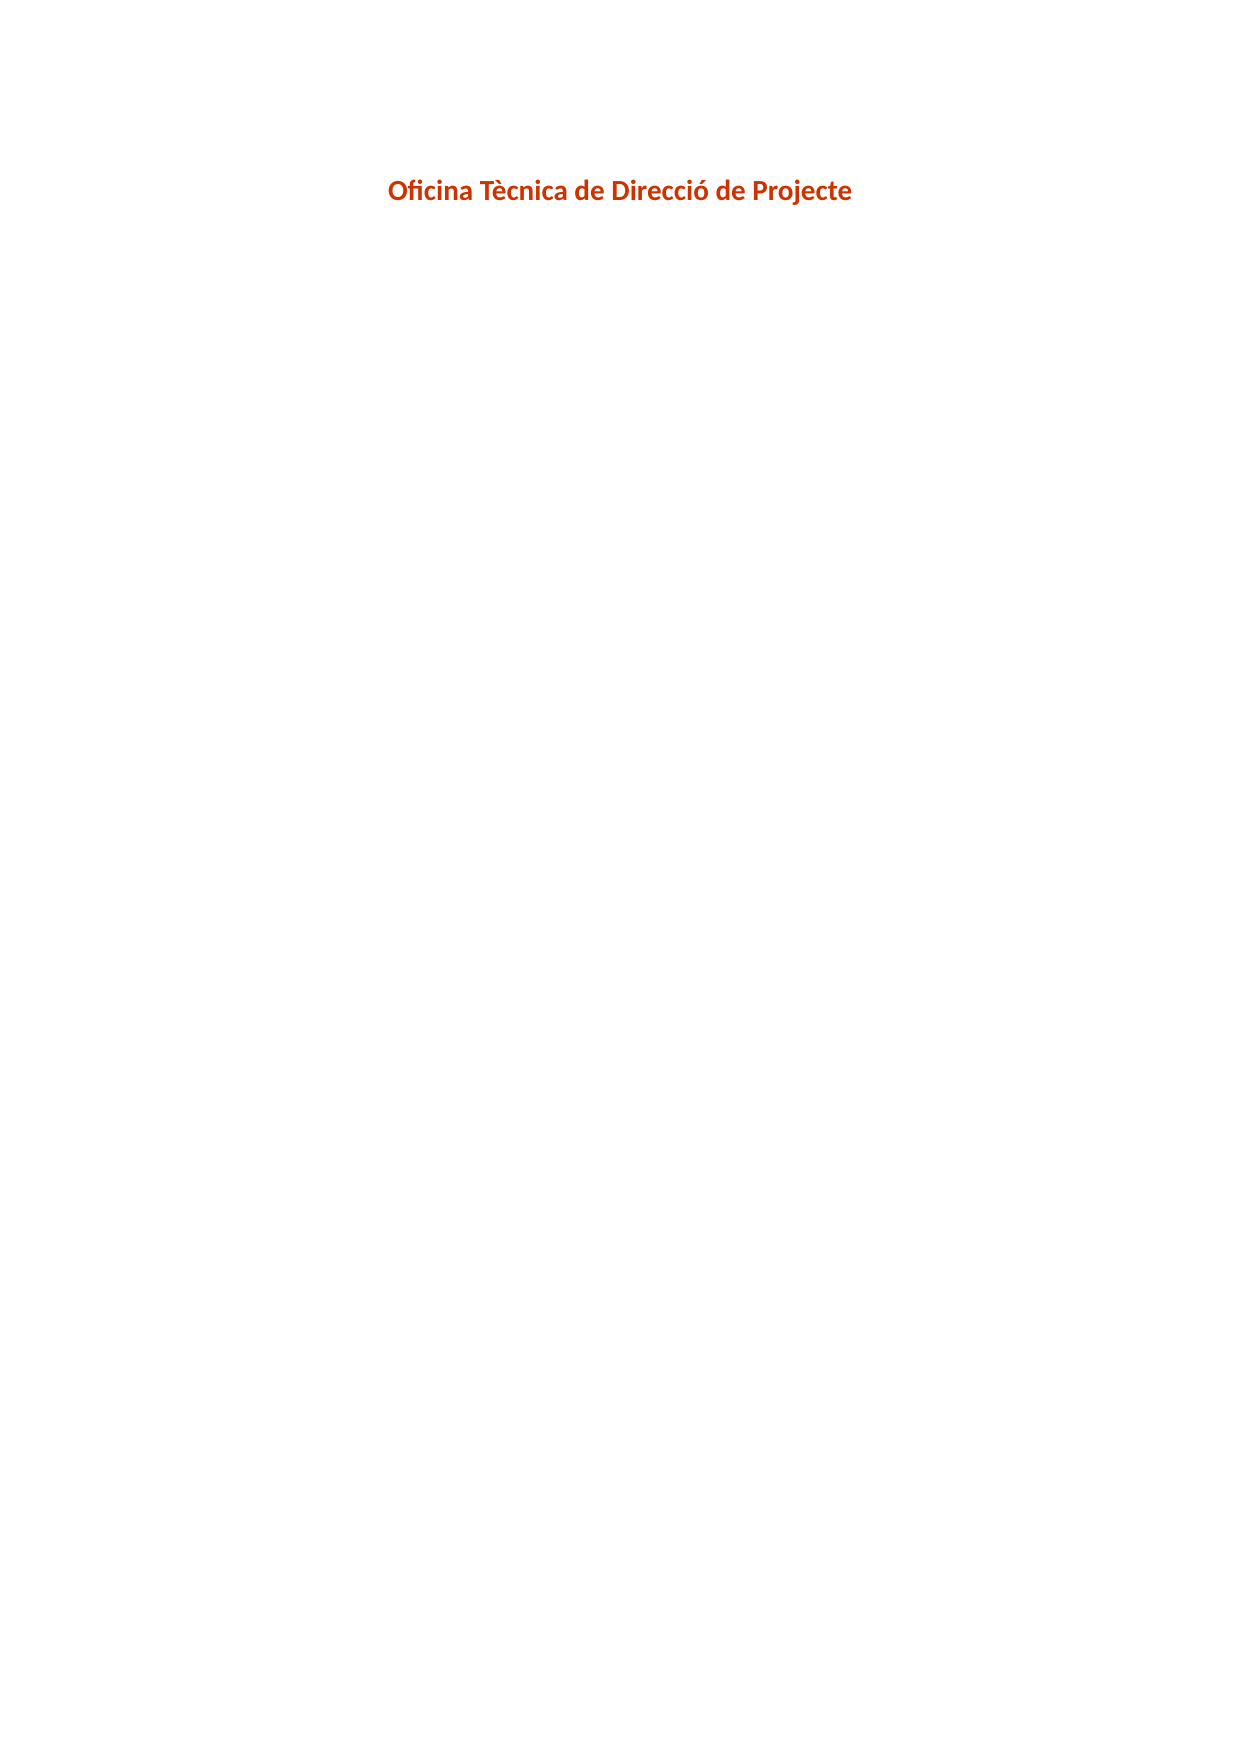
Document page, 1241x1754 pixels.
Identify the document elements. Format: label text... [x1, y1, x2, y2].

text Oficina Tècnica de Direcció de Projecte [118, 172, 1122, 208]
